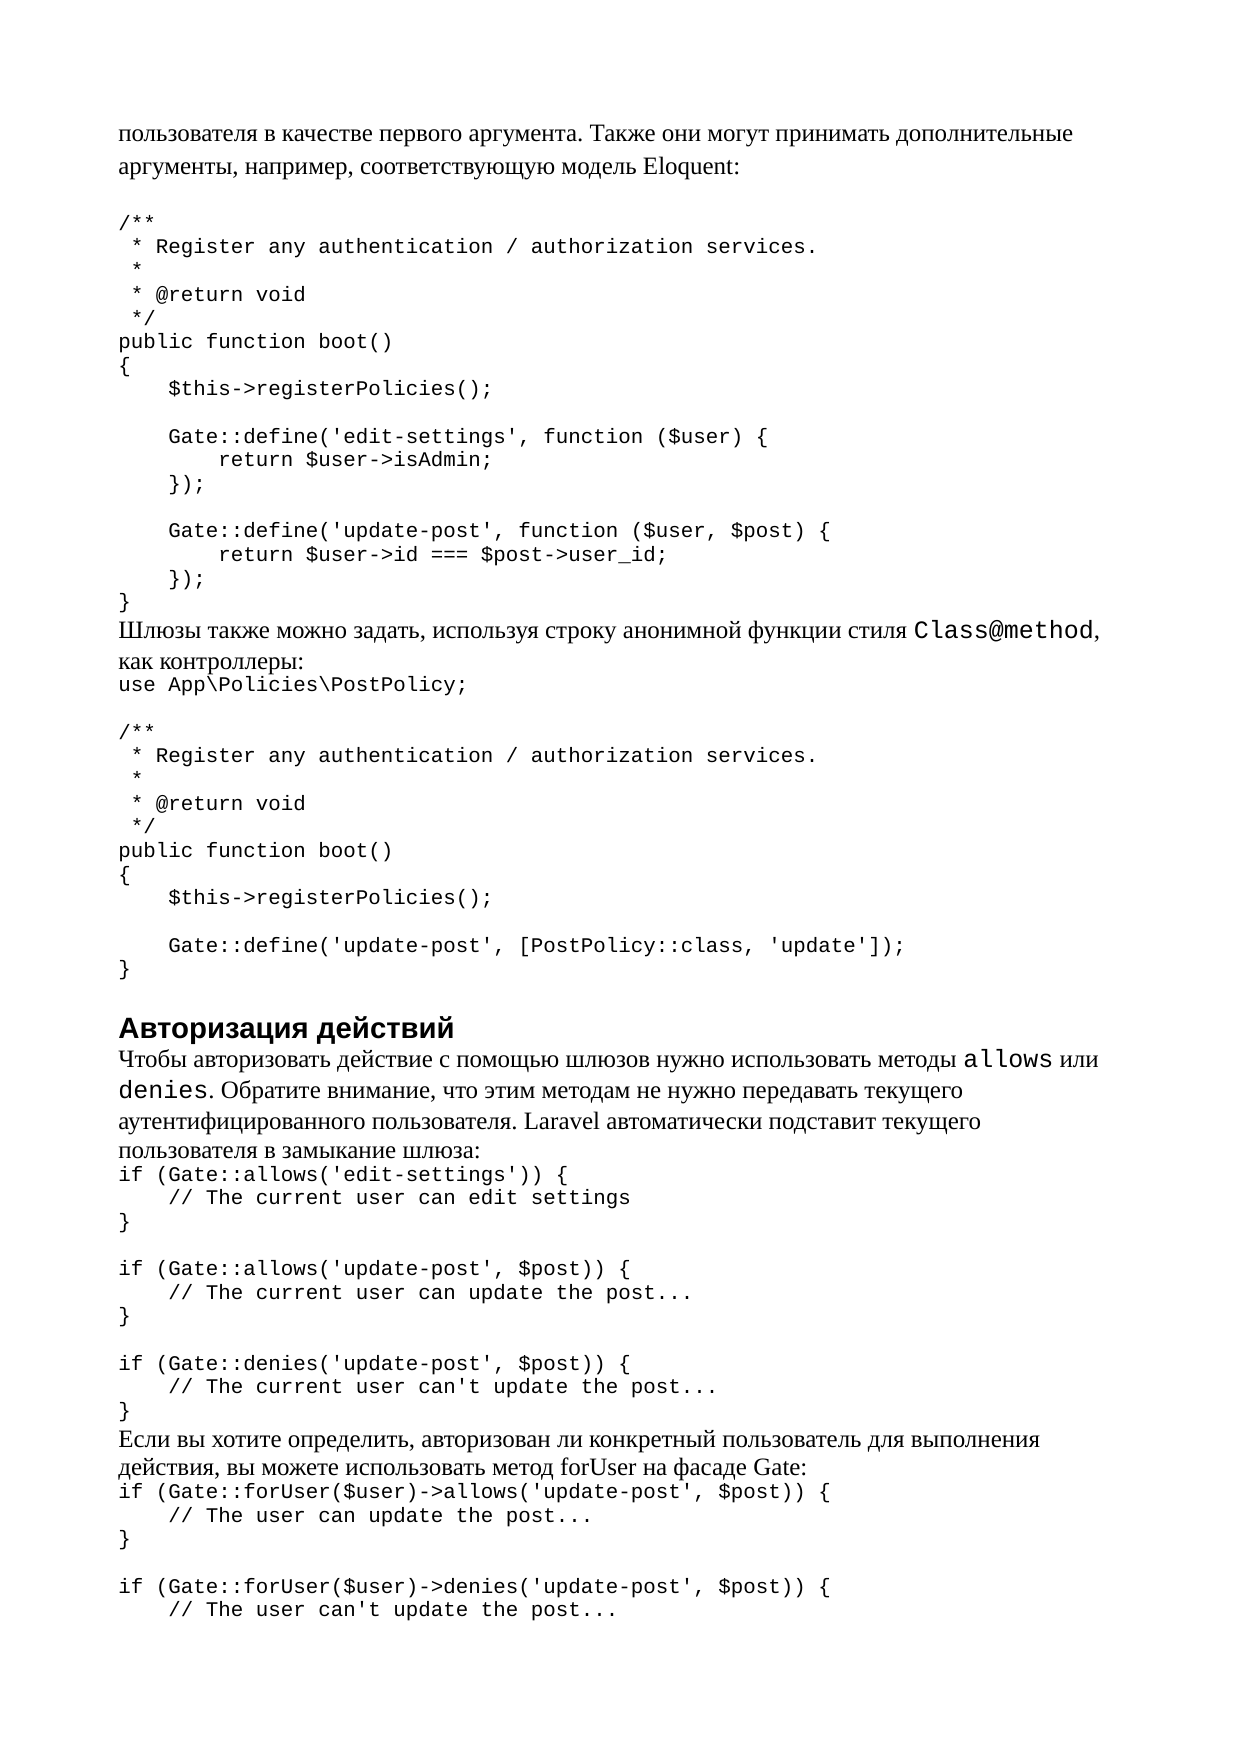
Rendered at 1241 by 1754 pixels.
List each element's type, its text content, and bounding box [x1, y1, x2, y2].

text /** [118, 213, 1122, 237]
text { [118, 864, 1122, 887]
text * Register any authentication / authorization services. [118, 237, 1122, 260]
text // The current user can update the post... [118, 1282, 1122, 1305]
text Чтобы авторизовать действие с помощью шлюзов нужно использовать методы allows или denies. Обратите внимание, что этим методам не нужно передавать текущего аутентифицированного пользователя. Laravel автоматически подставит текущего пользователя в замыкание шлюза: [118, 1044, 1122, 1163]
text } [118, 1528, 1122, 1552]
text * [118, 769, 1122, 793]
text if (Gate::allows('update-post', $post)) { [118, 1258, 1122, 1282]
text } [118, 1211, 1122, 1234]
text if (Gate::forUser($user)->allows('update-post', $post)) { [118, 1481, 1122, 1505]
text if (Gate::denies('update-post', $post)) { [118, 1353, 1122, 1376]
text */ [118, 307, 1122, 331]
text // The user can update the post... [118, 1505, 1122, 1528]
text * @return void [118, 284, 1122, 307]
text use App\Policies\PostPolicy; [118, 674, 1122, 698]
text if (Gate::forUser($user)->denies('update-post', $post)) { [118, 1576, 1122, 1599]
text public function boot() [118, 331, 1122, 355]
text }); [118, 568, 1122, 591]
text * Register any authentication / authorization services. [118, 745, 1122, 769]
text $this->registerPolicies(); [118, 378, 1122, 402]
text return $user->isAdmin; [118, 449, 1122, 473]
text */ [118, 816, 1122, 840]
text * [118, 260, 1122, 284]
subtitle Авторизация действий [118, 1011, 1122, 1044]
text Шлюзы также можно задать, используя строку анонимной функции стиля Class@method, как контроллеры: [118, 615, 1122, 674]
text Gate::define('update-post', function ($user, $post) { [118, 520, 1122, 544]
text } [118, 958, 1122, 982]
text // The current user can edit settings [118, 1187, 1122, 1211]
text { [118, 355, 1122, 378]
text * @return void [118, 793, 1122, 816]
text if (Gate::allows('edit-settings')) { [118, 1163, 1122, 1187]
text // The current user can't update the post... [118, 1376, 1122, 1400]
text Gate::define('edit-settings', function ($user) { [118, 426, 1122, 449]
text public function boot() [118, 840, 1122, 864]
text } [118, 1400, 1122, 1424]
text пользователя в качестве первого аргумента. Также они могут принимать дополнительные аргументы, например, соответствующую модель Eloquent: [118, 118, 1122, 180]
text Gate::define('update-post', [PostPolicy::class, 'update']); [118, 934, 1122, 958]
text /** [118, 722, 1122, 745]
text Если вы хотите определить, авторизован ли конкретный пользователь для выполнения действия, вы можете использовать метод forUser на фасаде Gate: [118, 1424, 1122, 1481]
text } [118, 591, 1122, 615]
text }); [118, 473, 1122, 497]
text $this->registerPolicies(); [118, 887, 1122, 911]
text return $user->id === $post->user_id; [118, 544, 1122, 568]
text } [118, 1305, 1122, 1329]
text // The user can't update the post... [118, 1599, 1122, 1623]
